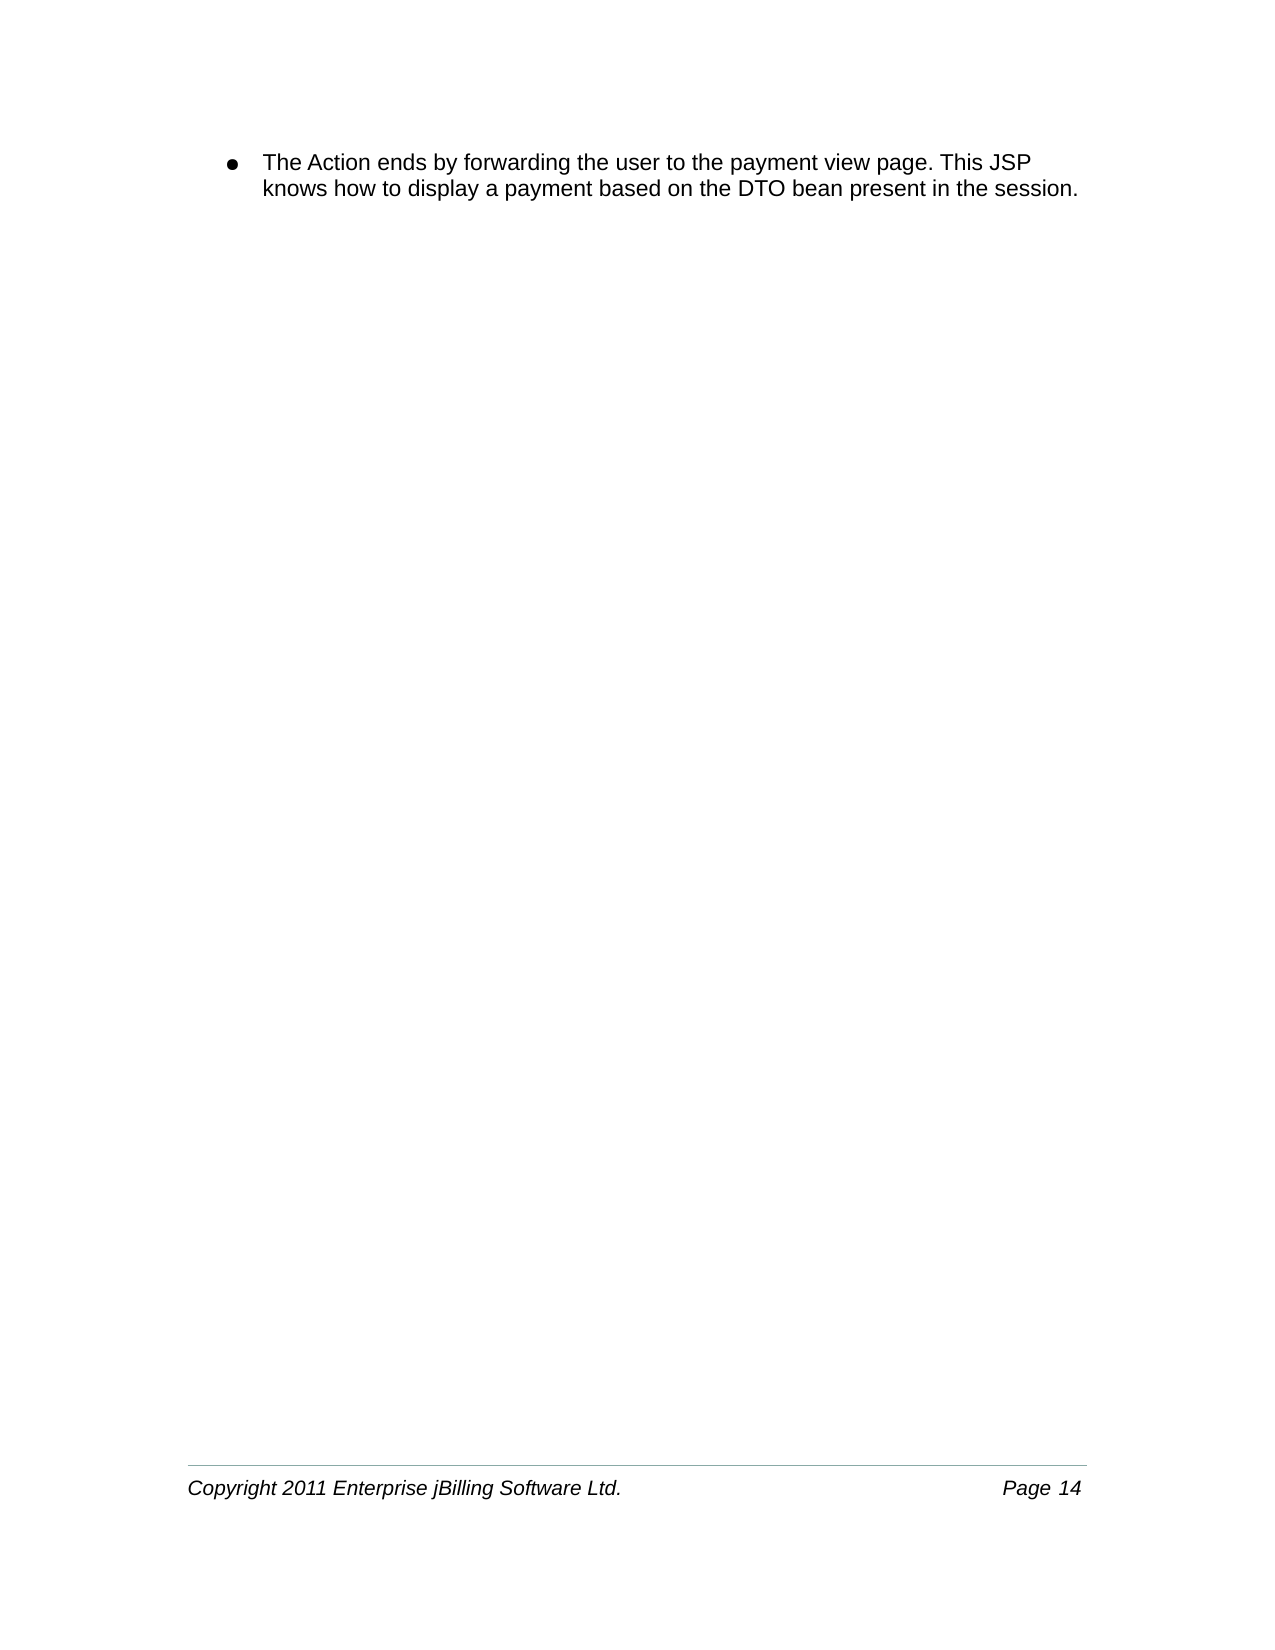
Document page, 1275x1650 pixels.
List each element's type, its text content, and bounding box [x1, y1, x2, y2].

list The Action ends by forwarding the user to the payment view page. This JSP knows how to display a payment based on the DTO bean present in the session. [225, 150, 1087, 201]
